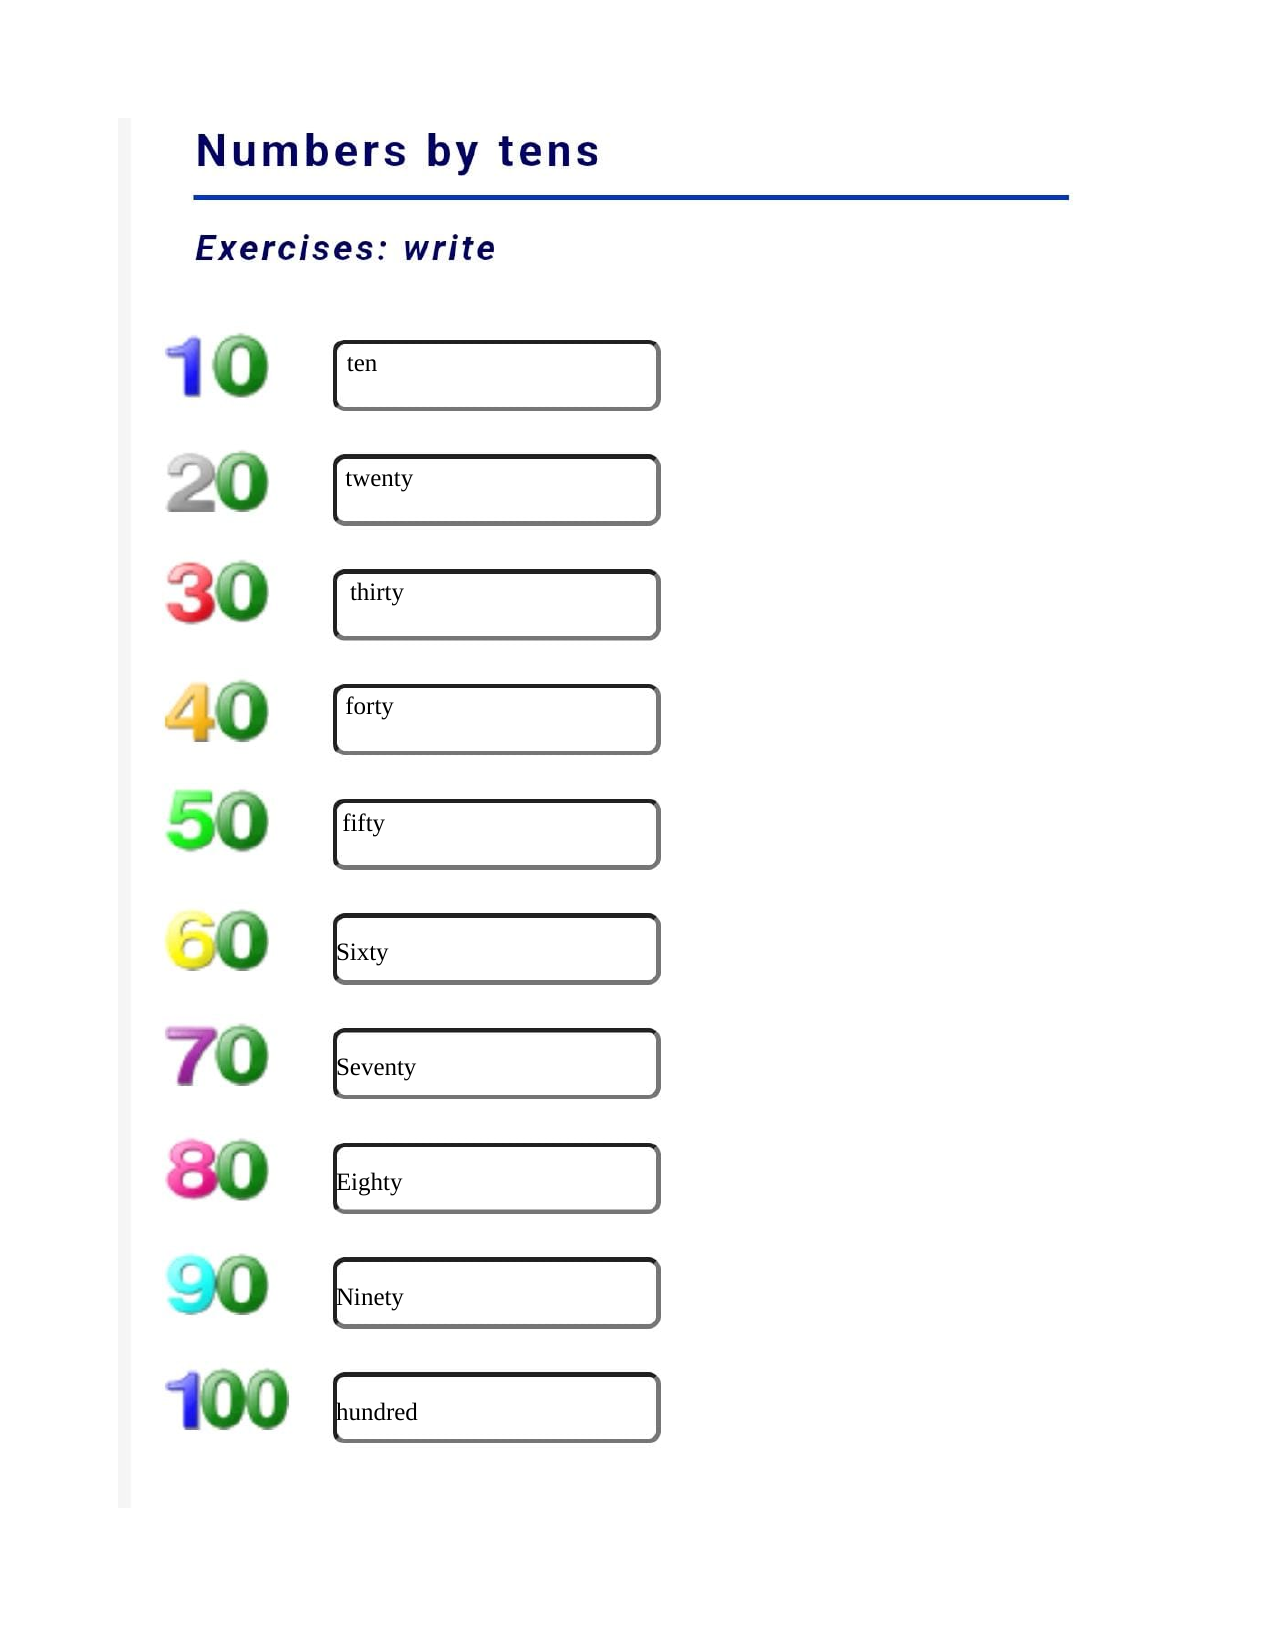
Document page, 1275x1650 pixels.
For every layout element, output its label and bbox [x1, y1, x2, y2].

picture [118, 118, 1094, 1508]
